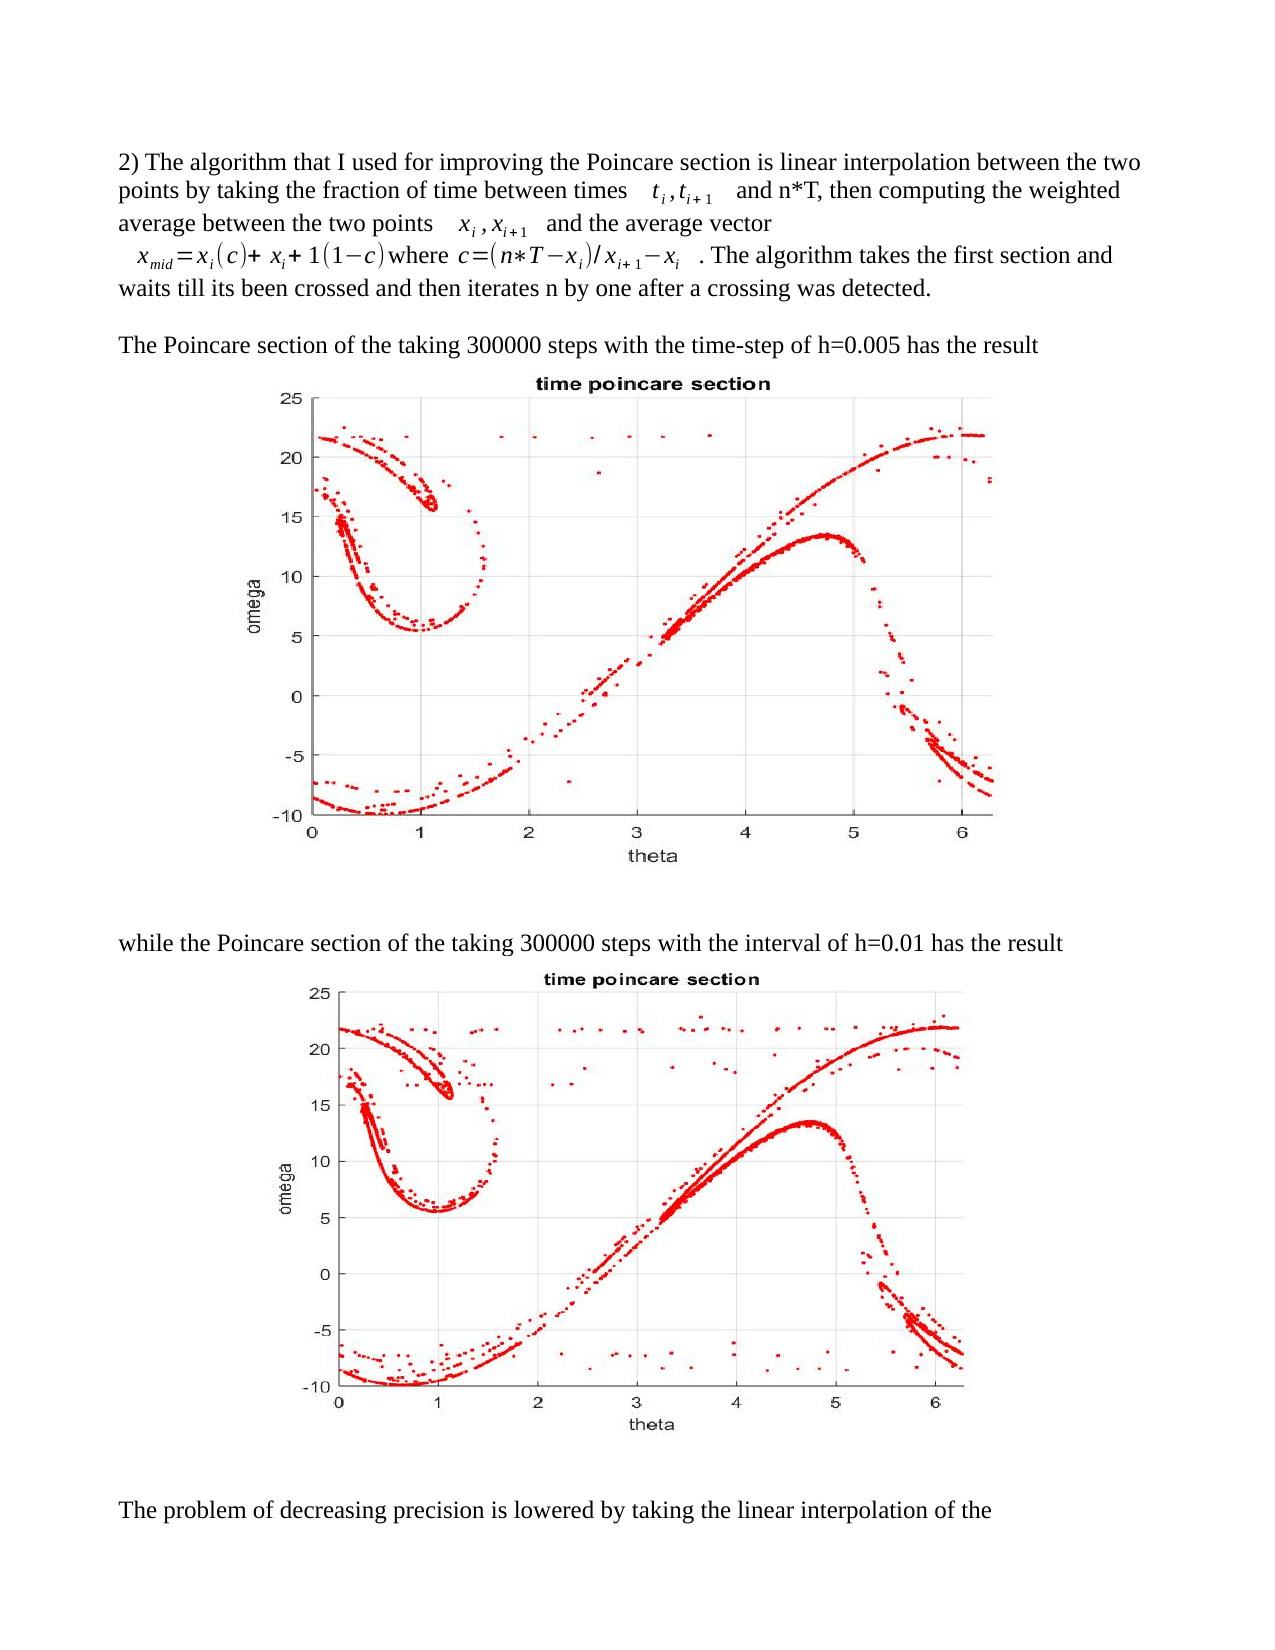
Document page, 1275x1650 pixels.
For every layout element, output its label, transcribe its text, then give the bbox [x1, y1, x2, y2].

picture [235, 956, 1040, 1439]
text The problem of decreasing precision is lowered by taking the linear interpolation of the [118, 1496, 1157, 1524]
text 2) The algorithm that I used for improving the Poincare section is linear interpolation between the two points by taking the fraction of time between times and n*T, then computing the weighted average between the two points and the average vector . The algorithm takes the first section and waits till its been crossed and then iterates n by one after a crossing was detected. [118, 147, 1157, 302]
text while the Poincare section of the taking 300000 steps with the interval of h=0.01 has the result [118, 928, 1157, 957]
picture [199, 359, 1076, 871]
text The Poincare section of the taking 300000 steps with the time-step of h=0.005 has the result [118, 330, 1157, 359]
